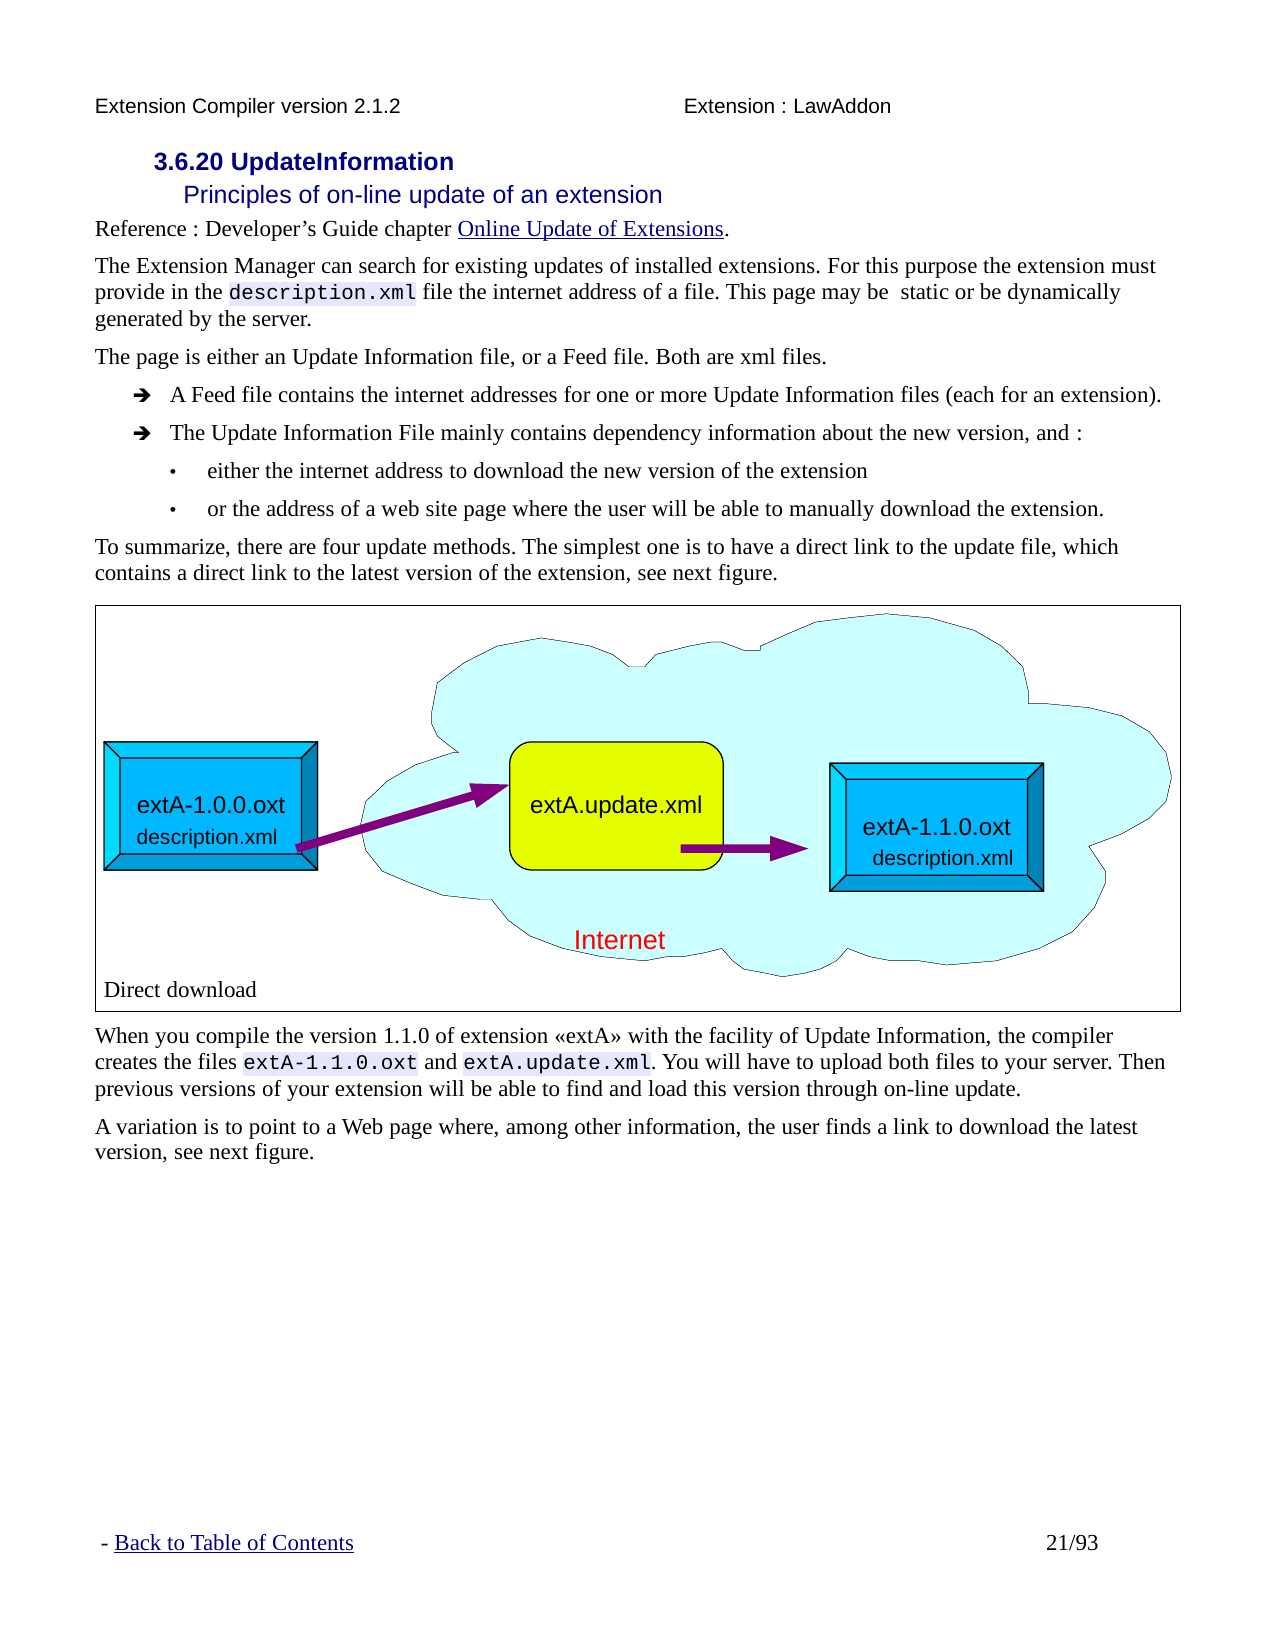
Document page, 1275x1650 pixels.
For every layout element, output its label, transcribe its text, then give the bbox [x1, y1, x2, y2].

list The Update Information File mainly contains dependency information about the new version, and : [132, 420, 1181, 446]
text The page is either an Update Information file, or a Feed file. Both are xml files. [94, 344, 1181, 369]
text When you compile the version 1.1.0 of extension «extA» with the facility of Update Information, the compiler creates the files extA-1.1.0.oxt and extA.update.xml. You will have to upload both files to your server. Then previous versions of your extension will be able to find and load this version through on-line update. [94, 606, 1181, 1101]
list A Feed file contains the internet addresses for one or more Update Information files (each for an extension). [132, 382, 1181, 407]
text Direct download [103, 781, 1172, 1002]
subtitle Principles of on-line update of an extension [183, 181, 1181, 209]
text The Extension Manager can search for existing updates of installed extensions. For this purpose the extension must provide in the description.xml file the internet address of a file. This page may be static or be dynamically generated by the server. [94, 253, 1181, 331]
text A variation is to point to a Web page where, among other information, the user finds a link to download the latest version, see next figure. [94, 1114, 1181, 1165]
text Direct download [103, 614, 873, 836]
text Direct download [901, 614, 1172, 774]
text [94, 598, 1181, 605]
subtitle UpdateInformation [153, 147, 1181, 176]
list either the internet address to download the new version of the extension [169, 458, 1181, 483]
text Reference : Developer’s Guide chapter Online Update of Extensions. [94, 215, 1181, 241]
list or the address of a web site page where the user will be able to manually download the extension. [169, 496, 1181, 522]
text To summarize, there are four update methods. The simplest one is to have a direct link to the update file, which contains a direct link to the latest version of the extension, see next figure. [94, 534, 1181, 585]
